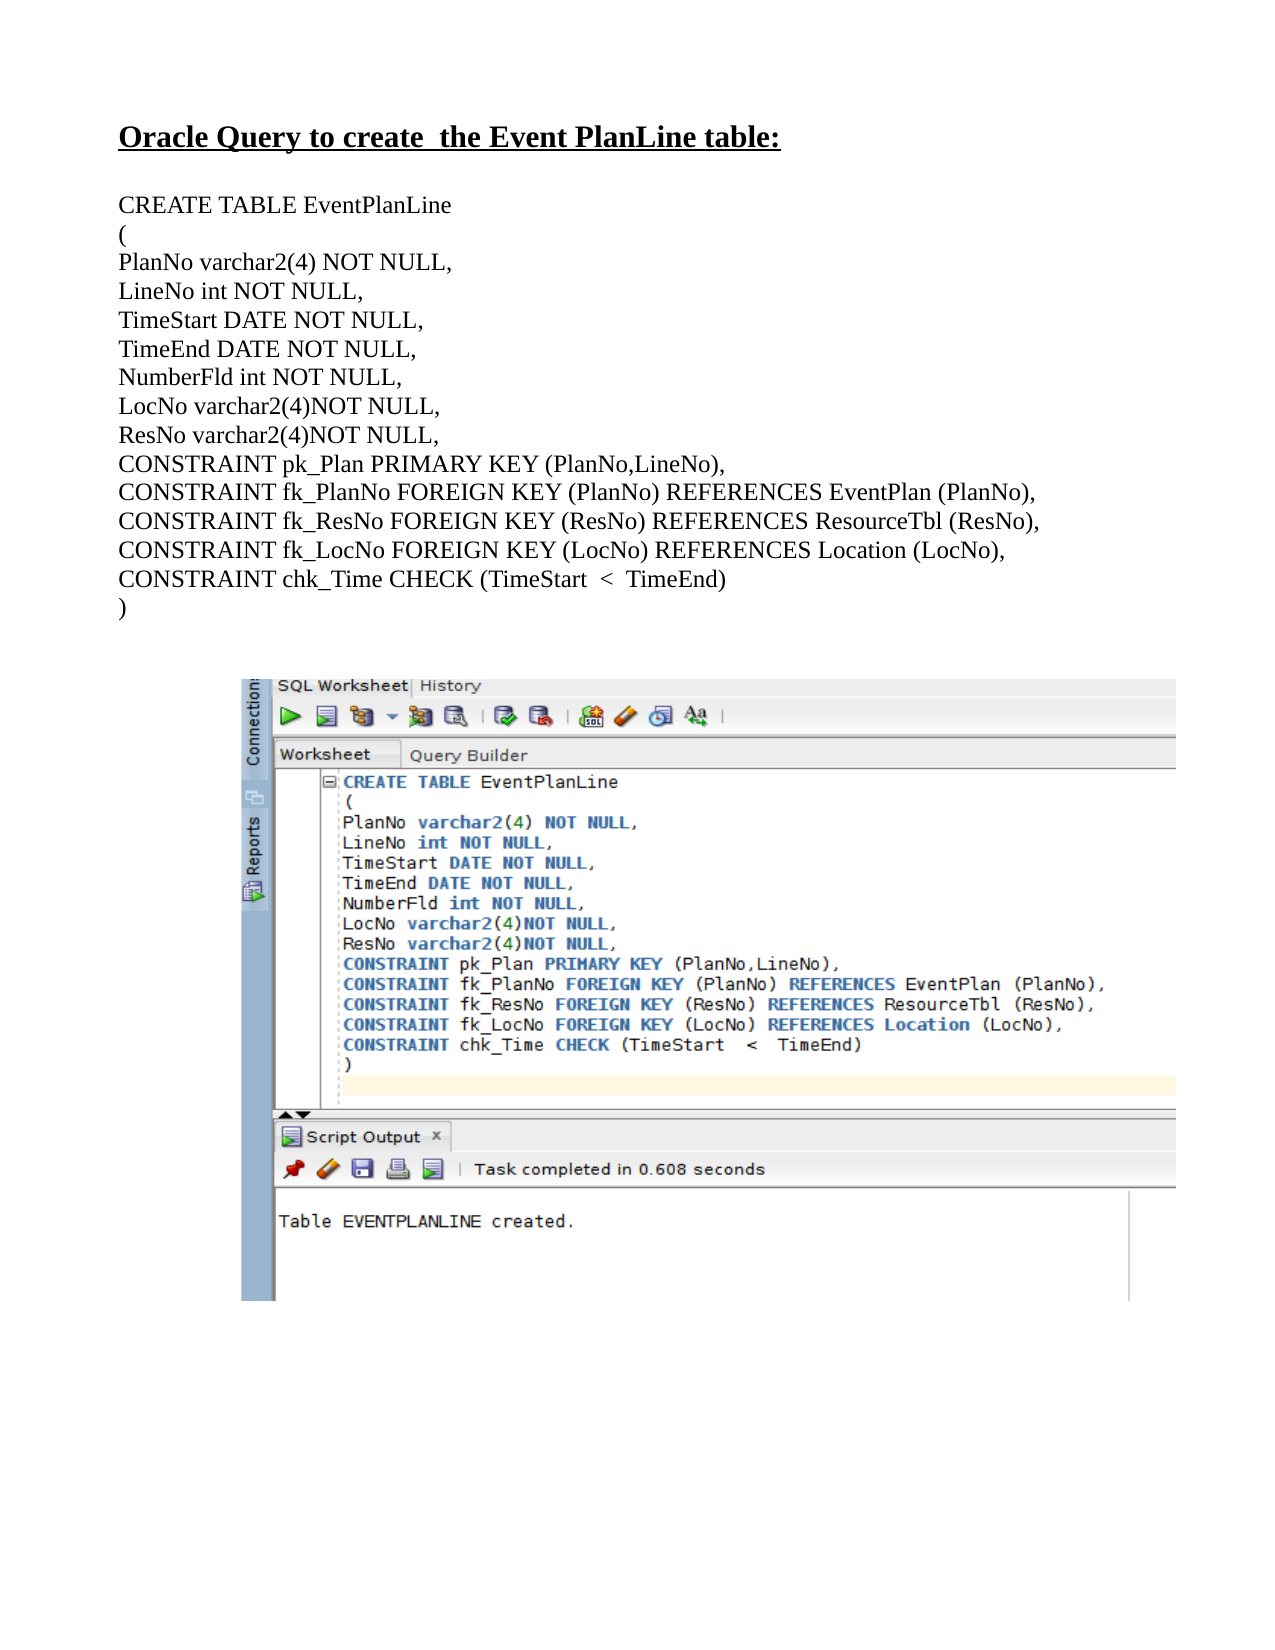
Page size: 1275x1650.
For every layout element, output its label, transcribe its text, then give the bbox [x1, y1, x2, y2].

text ResNo varchar2(4)NOT NULL, [118, 420, 1157, 449]
text PlanNo varchar2(4) NOT NULL, [118, 247, 1157, 276]
text ) [118, 592, 1157, 621]
text CONSTRAINT chk_Time CHECK (TimeStart < TimeEnd) [118, 564, 1157, 592]
text CONSTRAINT fk_LocNo FOREIGN KEY (LocNo) REFERENCES Location (LocNo), [118, 535, 1157, 564]
text CONSTRAINT fk_ResNo FOREIGN KEY (ResNo) REFERENCES ResourceTbl (ResNo), [118, 506, 1157, 535]
text LineNo int NOT NULL, [118, 276, 1157, 305]
picture [241, 679, 510, 1301]
text TimeStart DATE NOT NULL, [118, 305, 1157, 334]
text ( [118, 219, 1157, 247]
text CREATE TABLE EventPlanLine [118, 190, 1157, 219]
text LocNo varchar2(4)NOT NULL, [118, 391, 1157, 420]
text NumberFld int NOT NULL, [118, 362, 1157, 391]
text Oracle Query to create the Event PlanLine table: [118, 118, 1157, 154]
text TimeEnd DATE NOT NULL, [118, 334, 1157, 362]
text CONSTRAINT pk_Plan PRIMARY KEY (PlanNo,LineNo), [118, 449, 1157, 477]
text CONSTRAINT fk_PlanNo FOREIGN KEY (PlanNo) REFERENCES EventPlan (PlanNo), [118, 477, 1157, 506]
